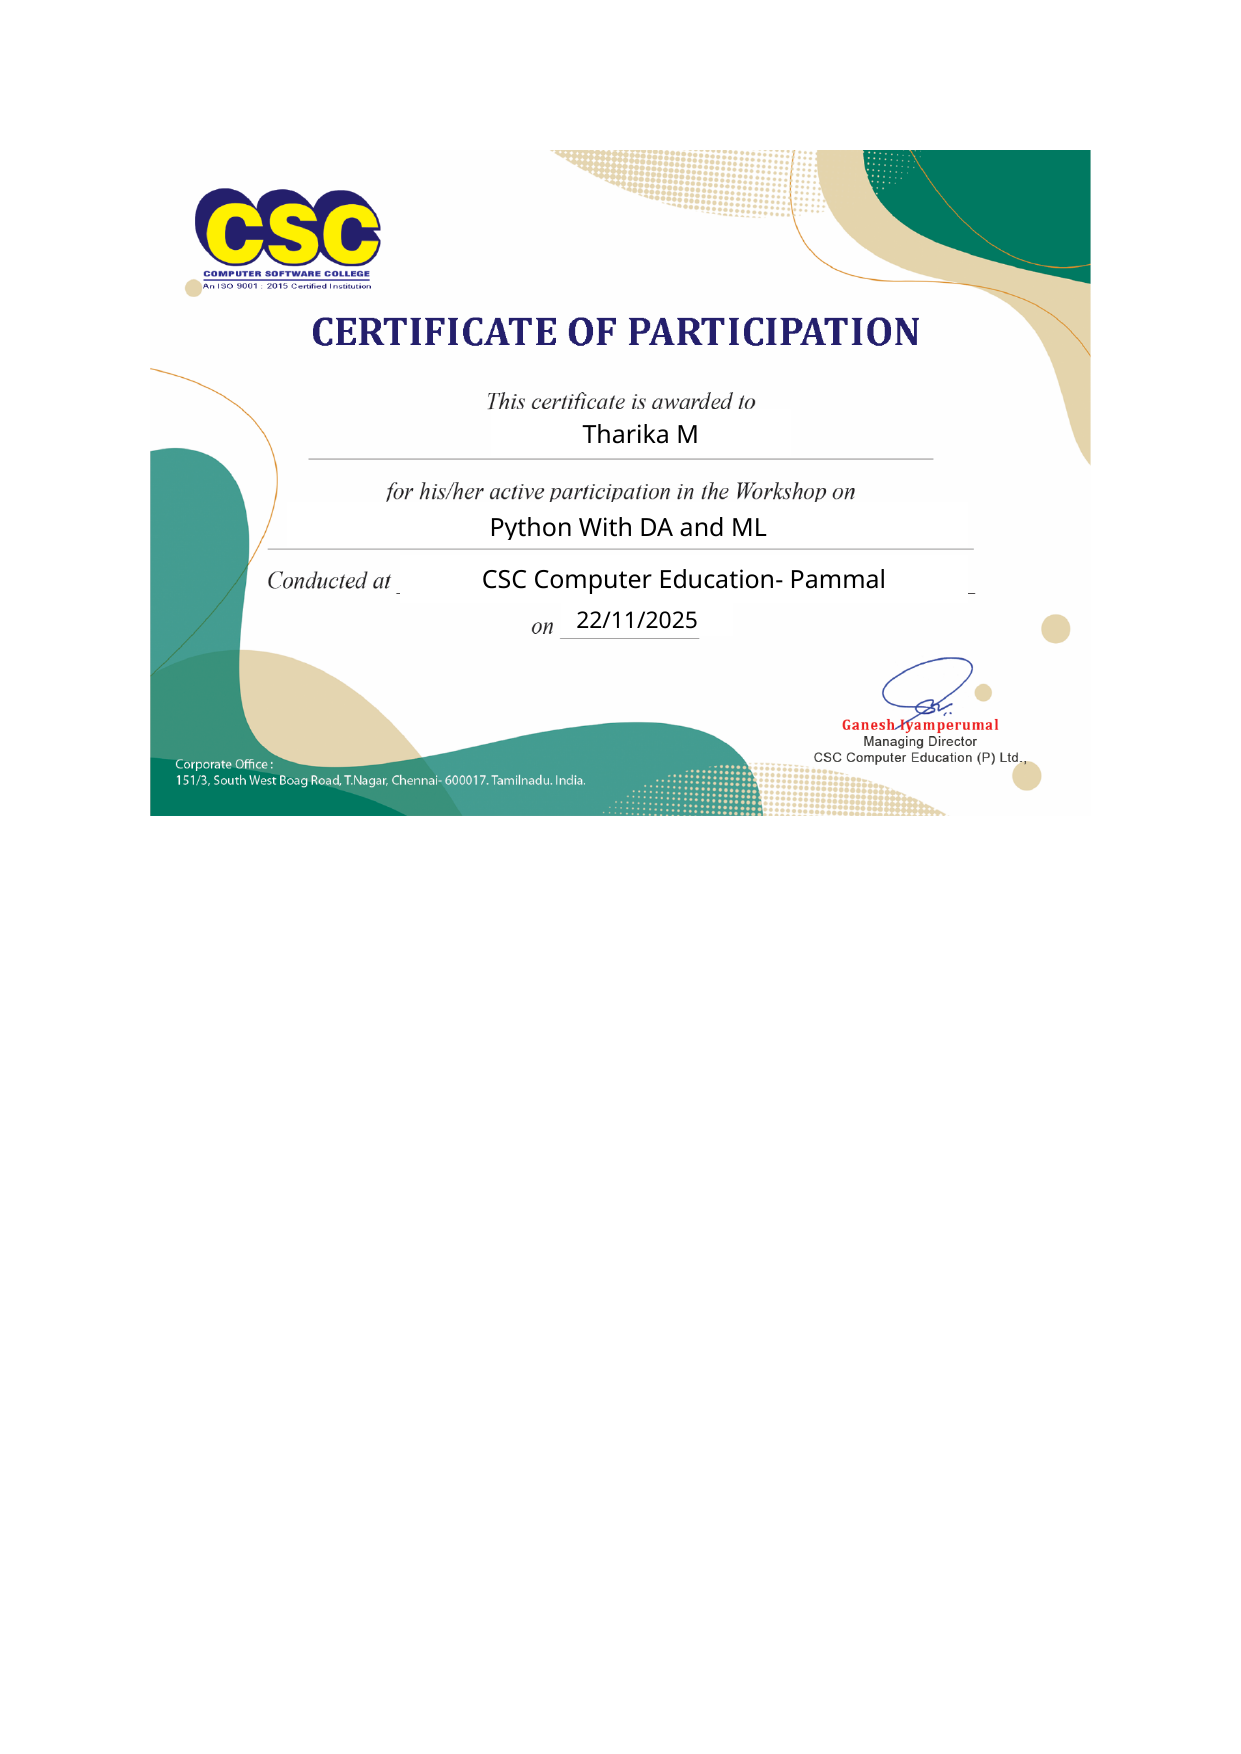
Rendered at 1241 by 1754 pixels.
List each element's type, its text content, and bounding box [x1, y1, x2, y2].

text Tharika M [506, 417, 776, 449]
text Python With DA and ML [302, 510, 953, 539]
text CSC Computer Education- Pammal [415, 562, 953, 595]
text 22/11/2025 [576, 604, 718, 628]
